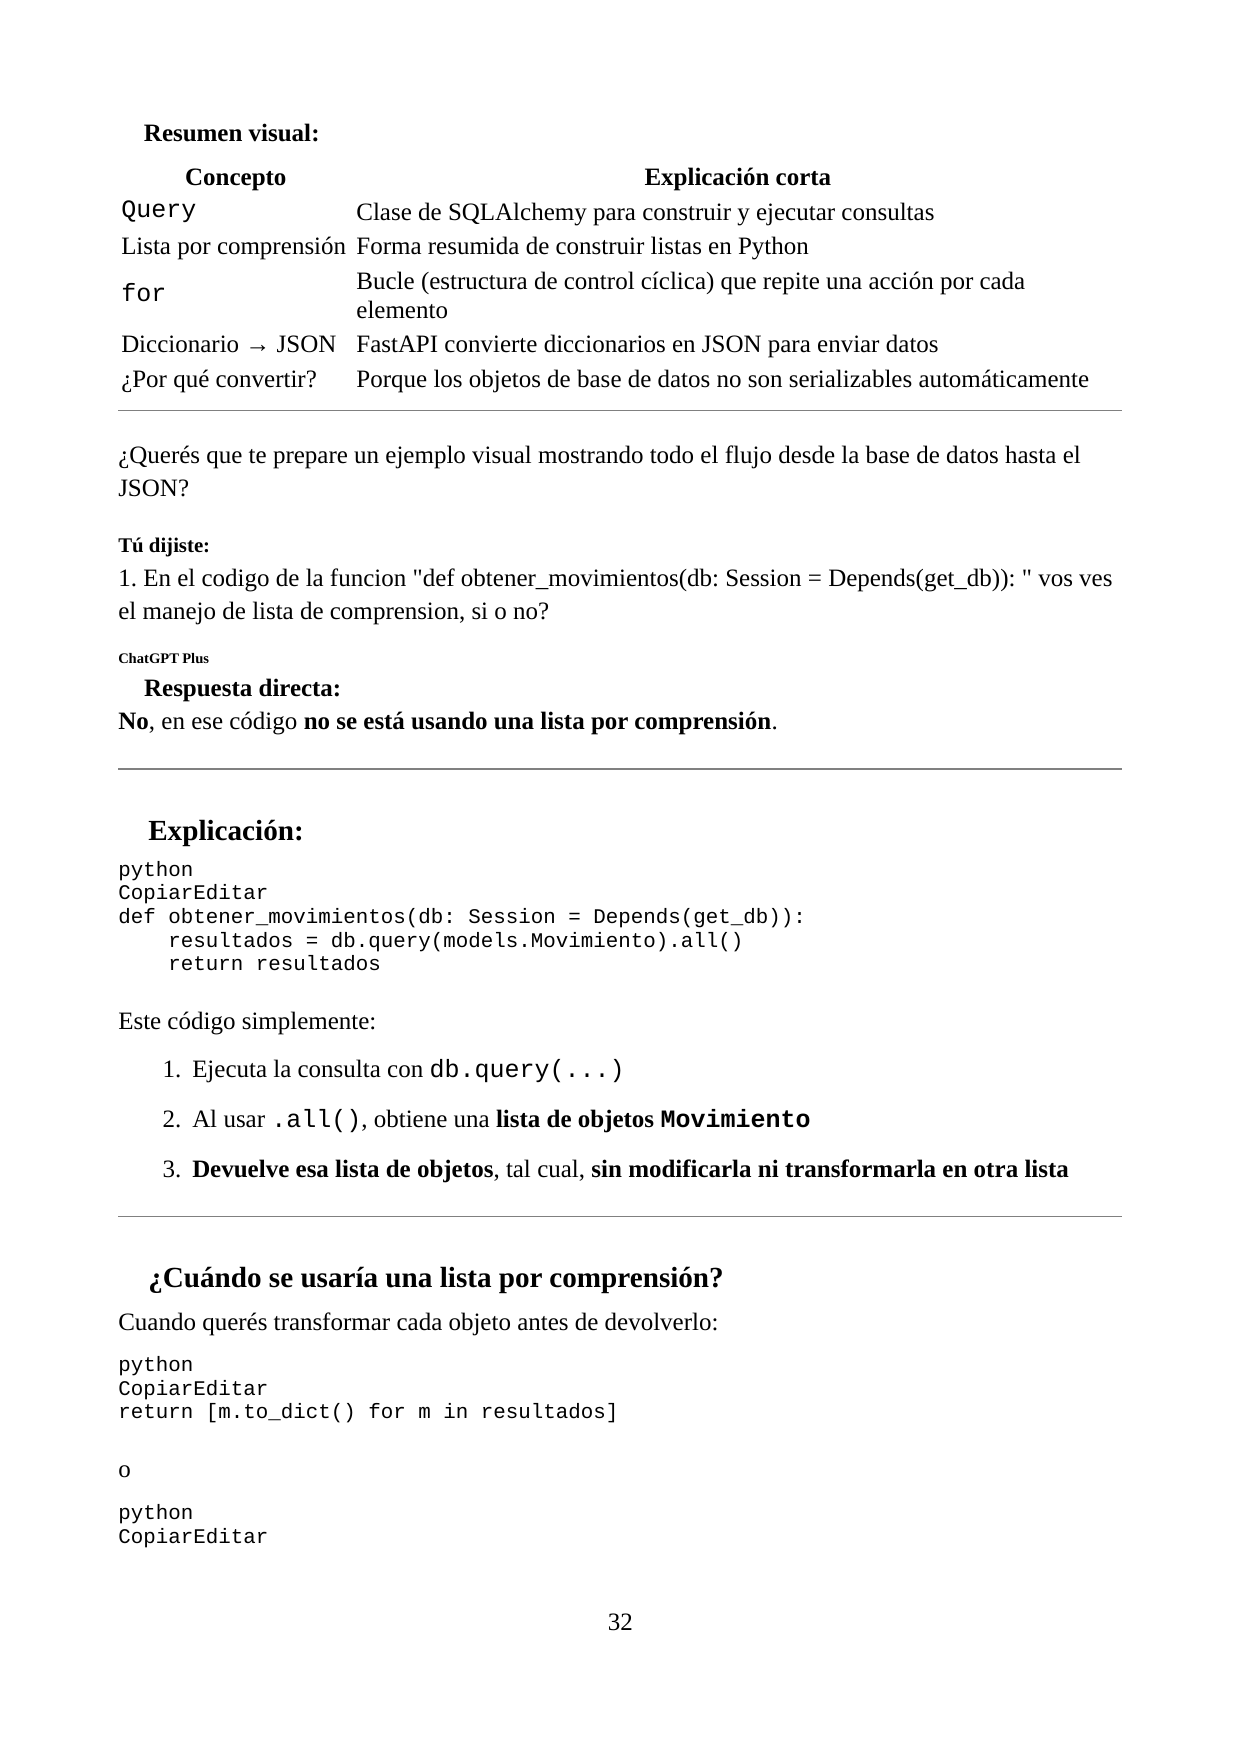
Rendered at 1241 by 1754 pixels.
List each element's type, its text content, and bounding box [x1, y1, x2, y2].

text Este código simplemente: [118, 1006, 1122, 1035]
table_header Explicación corta [353, 159, 1122, 194]
list Al usar .all(), obtiene una lista de objetos Movimiento [162, 1104, 1122, 1135]
list Devuelve esa lista de objetos, tal cual, sin modificarla ni transformarla en otra lista [162, 1154, 1122, 1183]
text python [118, 1502, 1122, 1526]
text CopiarEditar [118, 882, 1122, 906]
text o [118, 1454, 1122, 1483]
table_cell for [118, 263, 353, 326]
table_header Concepto [118, 159, 353, 194]
text resultados = db.query(models.Movimiento).all() [118, 930, 1122, 953]
text CopiarEditar [118, 1526, 1122, 1549]
subtitle ChatGPT Plus [118, 650, 1122, 667]
text return [m.to_dict() for m in resultados] [118, 1401, 1122, 1425]
table_cell Diccionario → JSON [118, 326, 353, 361]
table_cell Porque los objetos de base de datos no son serializables automáticamente [353, 361, 1122, 396]
subtitle ✅ Resumen visual: [118, 118, 1122, 147]
table_cell Bucle (estructura de control cíclica) que repite una acción por cada elemento [353, 263, 1122, 326]
table_cell Query [118, 194, 353, 228]
subtitle 📌 Explicación: [118, 813, 1122, 846]
subtitle Tú dijiste: [118, 533, 1122, 557]
subtitle 🧠 ¿Cuándo se usaría una lista por comprensión? [118, 1261, 1122, 1294]
table_cell Lista por comprensión [118, 229, 353, 263]
text def obtener_movimientos(db: Session = Depends(get_db)): [118, 906, 1122, 930]
list Ejecuta la consulta con db.query(...) [162, 1054, 1122, 1085]
text return resultados [118, 953, 1122, 977]
text Cuando querés transformar cada objeto antes de devolverlo: [118, 1307, 1122, 1335]
table_cell Forma resumida de construir listas en Python [353, 229, 1122, 263]
text CopiarEditar [118, 1378, 1122, 1401]
table_cell Clase de SQLAlchemy para construir y ejecutar consultas [353, 194, 1122, 228]
text python [118, 1354, 1122, 1378]
table_cell FastAPI convierte diccionarios en JSON para enviar datos [353, 326, 1122, 361]
text python [118, 859, 1122, 882]
text ¿Querés que te prepare un ejemplo visual mostrando todo el flujo desde la base de datos hasta el JSON? [118, 440, 1122, 502]
table_cell ¿Por qué convertir? [118, 361, 353, 396]
text 1. En el codigo de la funcion "def obtener_movimientos(db: Session = Depends(get_db)): " vos ves el manejo de lista de comprension, si o no? [118, 563, 1122, 625]
text ✅ Respuesta directa: No, en ese código no se está usando una lista por comprensión. [118, 673, 1122, 735]
